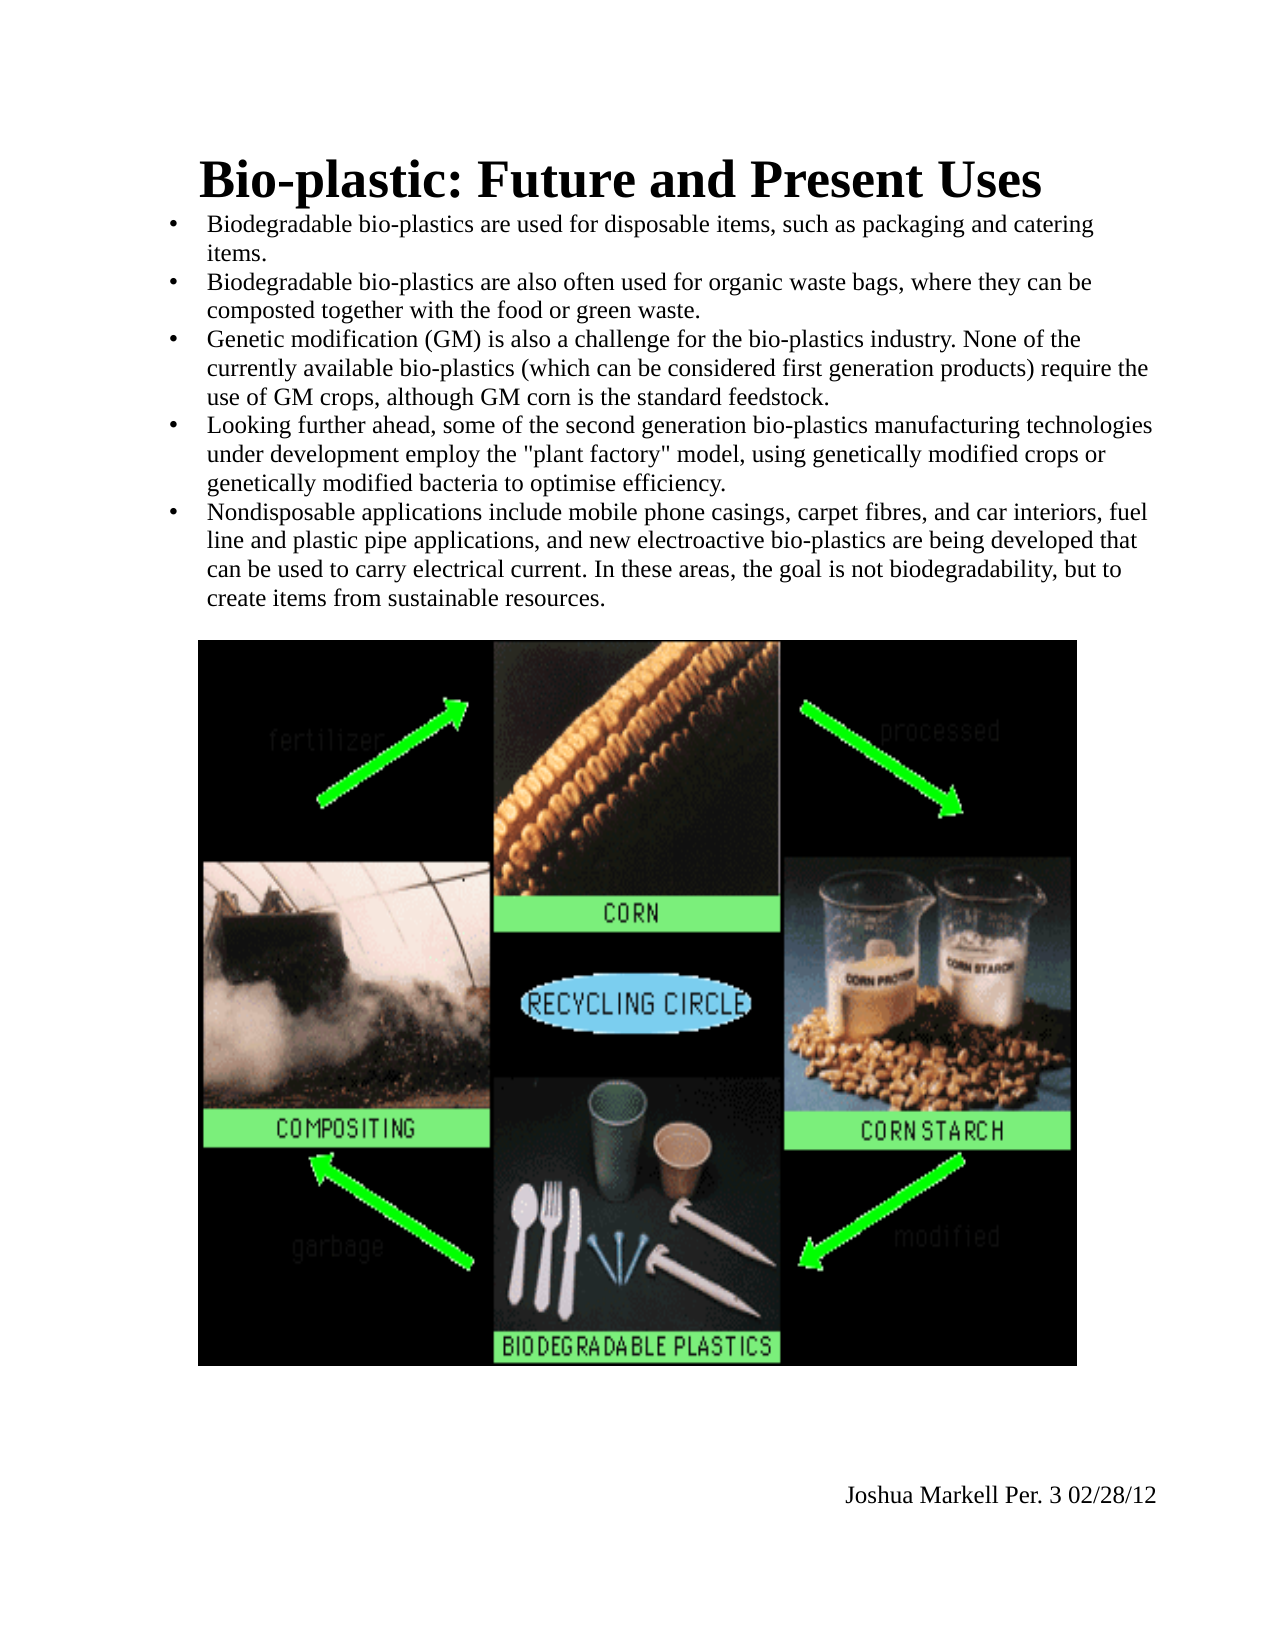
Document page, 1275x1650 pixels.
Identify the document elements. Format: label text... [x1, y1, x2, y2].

list Biodegradable bio-plastics are used for disposable items, such as packaging and catering items. [169, 209, 1157, 267]
list Looking further ahead, some of the second generation bio-plastics manufacturing technologies under development employ the "plant factory" model, using genetically modified crops or genetically modified bacteria to optimise efficiency. [169, 410, 1157, 497]
list Nondisposable applications include mobile phone casings, carpet fibres, and car interiors, fuel line and plastic pipe applications, and new electroactive bio-plastics are being developed that can be used to carry electrical current. In these areas, the goal is not biodegradability, but to create items from sustainable resources. [169, 497, 1157, 612]
picture [198, 640, 1077, 1366]
text Joshua Markell Per. 3 02/28/12 [118, 1480, 1157, 1509]
list Biodegradable bio-plastics are also often used for organic waste bags, where they can be composted together with the food or green waste. [169, 267, 1157, 324]
list Genetic modification (GM) is also a challenge for the bio-plastics industry. None of the currently available bio-plastics (which can be considered first generation products) require the use of GM crops, although GM corn is the standard feedstock. [169, 324, 1157, 410]
list Bio-plastic: Future and Present Uses [156, 147, 1157, 209]
